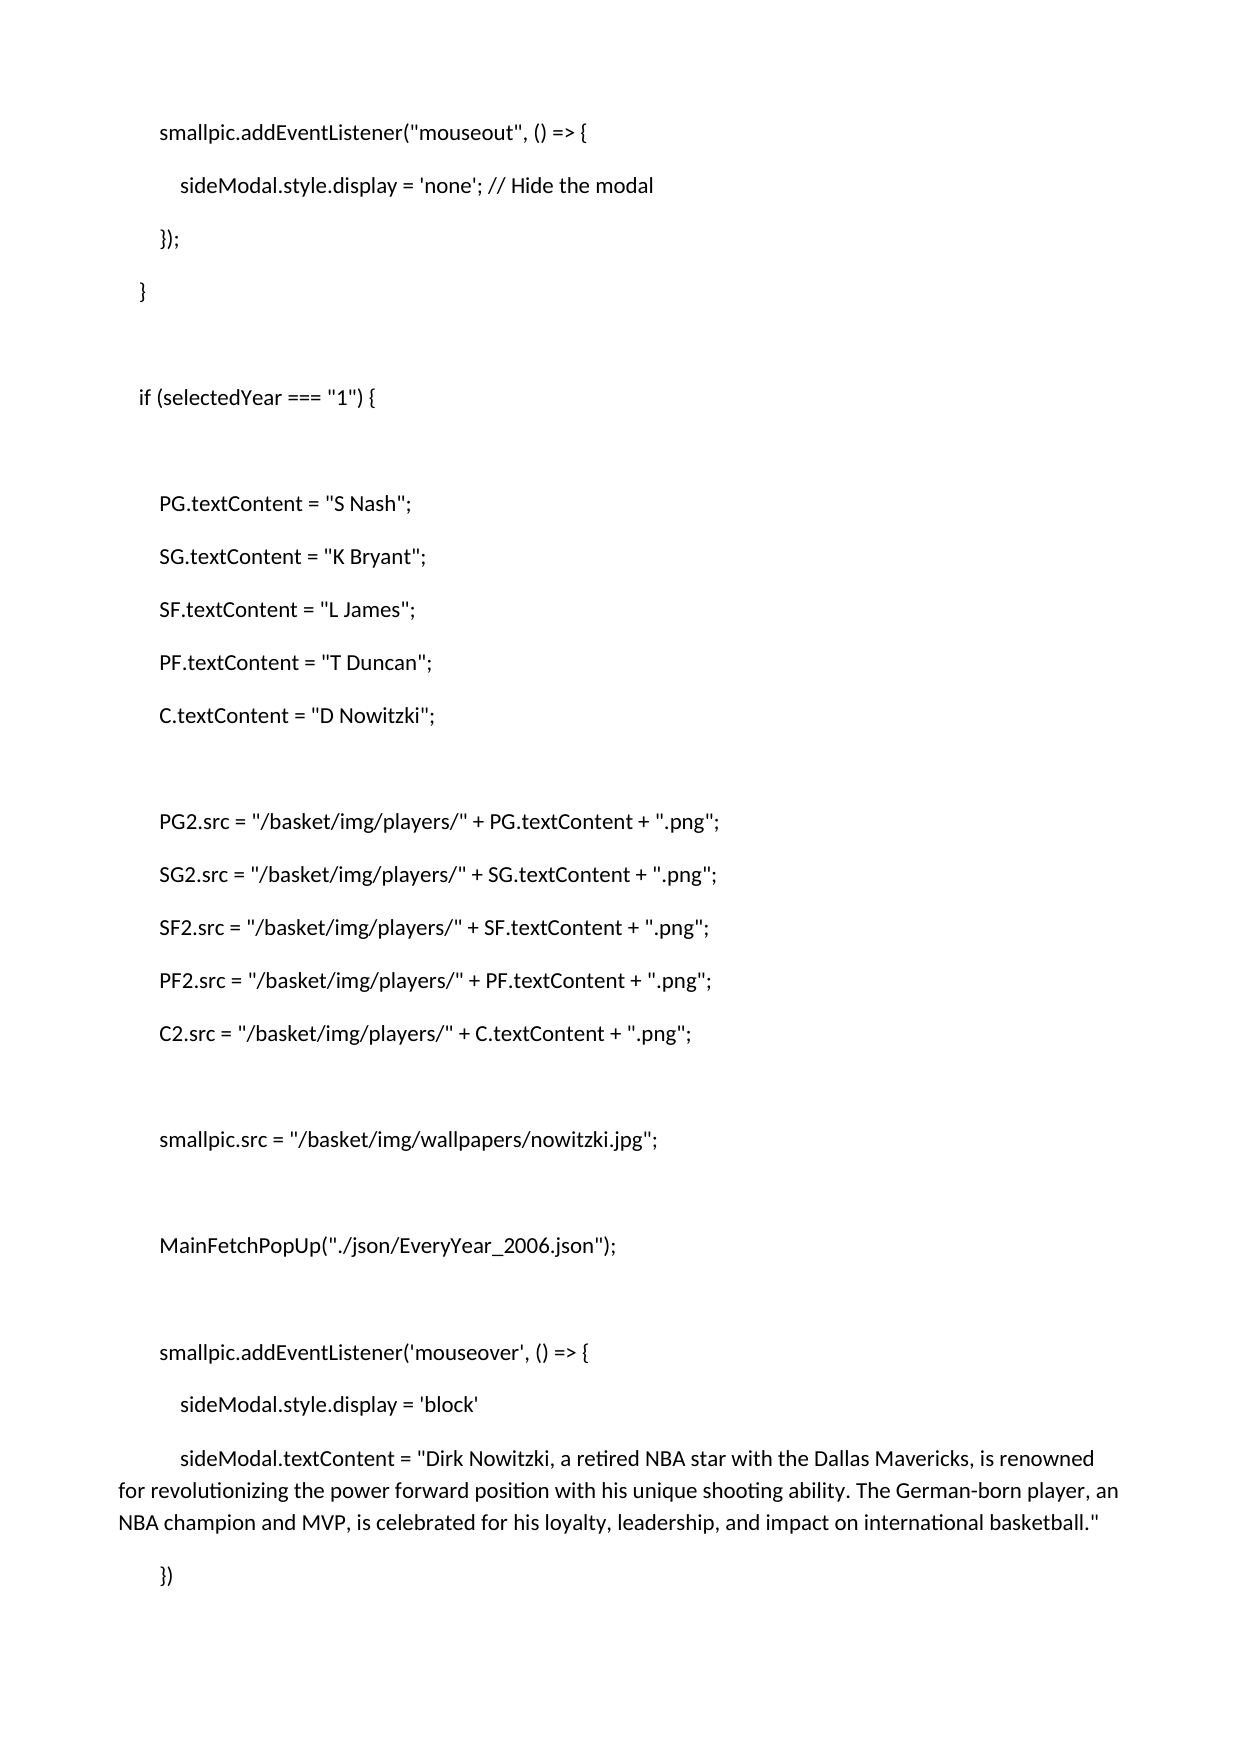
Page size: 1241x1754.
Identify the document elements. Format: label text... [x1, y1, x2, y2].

text C.textContent = "D Nowitzki"; [118, 701, 1122, 729]
text } [118, 277, 1122, 305]
text C2.src = "/basket/img/players/" + C.textContent + ".png"; [118, 1019, 1122, 1047]
text PF2.src = "/basket/img/players/" + PF.textContent + ".png"; [118, 966, 1122, 994]
text }) [118, 1561, 1122, 1589]
text SG.textContent = "K Bryant"; [118, 542, 1122, 570]
text smallpic.src = "/basket/img/wallpapers/nowitzki.jpg"; [118, 1126, 1122, 1153]
text PG.textContent = "S Nash"; [118, 489, 1122, 517]
text sideModal.style.display = 'block' [118, 1391, 1122, 1419]
text smallpic.addEventListener('mouseover', () => { [118, 1338, 1122, 1366]
text if (selectedYear === "1") { [118, 383, 1122, 411]
text SF.textContent = "L James"; [118, 595, 1122, 623]
text }); [118, 224, 1122, 252]
text MainFetchPopUp("./json/EveryYear_2006.json"); [118, 1232, 1122, 1259]
text SF2.src = "/basket/img/players/" + SF.textContent + ".png"; [118, 913, 1122, 941]
text PF.textContent = "T Duncan"; [118, 648, 1122, 676]
text sideModal.style.display = 'none'; // Hide the modal [118, 171, 1122, 199]
text SG2.src = "/basket/img/players/" + SG.textContent + ".png"; [118, 860, 1122, 888]
text PG2.src = "/basket/img/players/" + PG.textContent + ".png"; [118, 807, 1122, 835]
text sideModal.textContent = "Dirk Nowitzki, a retired NBA star with the Dallas Mavericks, is renowned for revolutionizing the power forward position with his unique shooting ability. The German-born player, an NBA champion and MVP, is celebrated for his loyalty, leadership, and impact on international basketball." [118, 1444, 1122, 1536]
text smallpic.addEventListener("mouseout", () => { [118, 118, 1122, 146]
